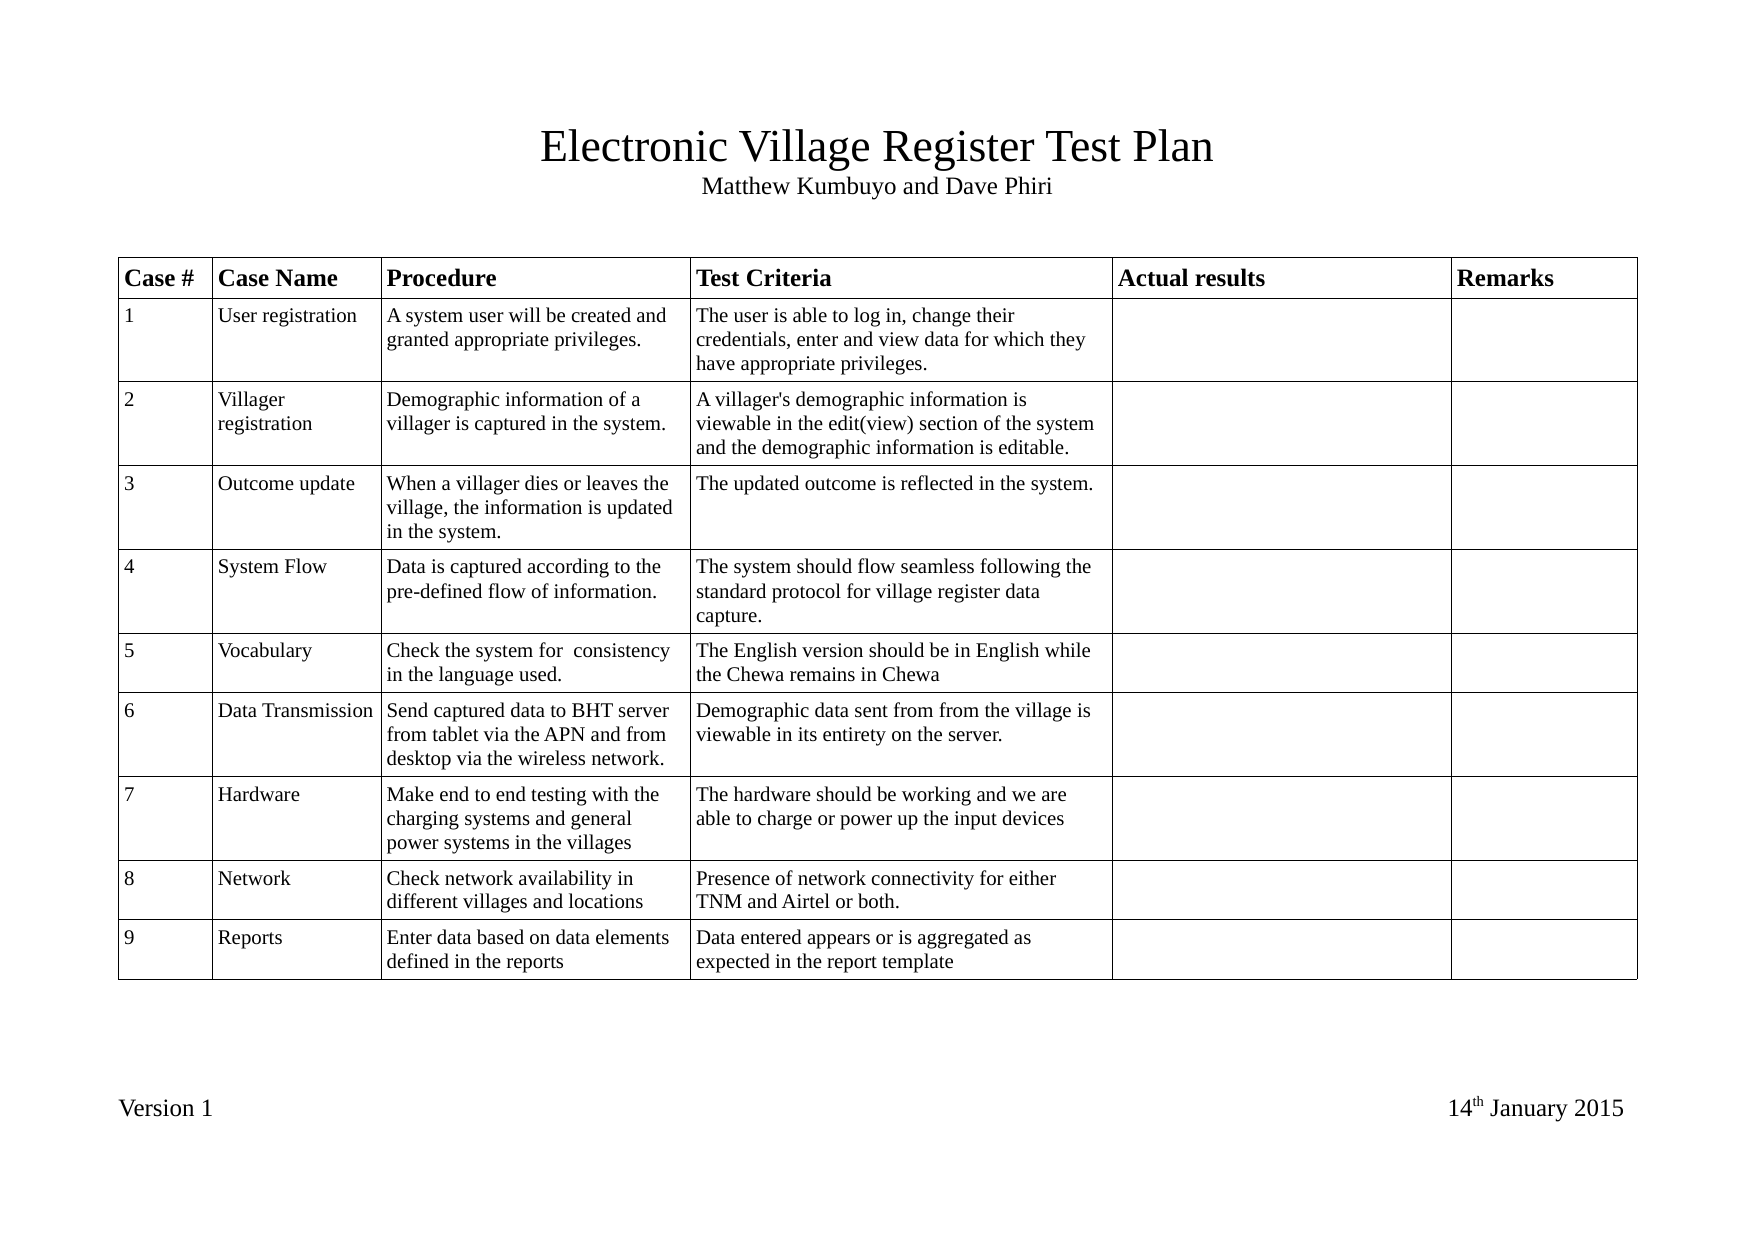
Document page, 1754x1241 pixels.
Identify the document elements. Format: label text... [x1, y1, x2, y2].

table_cell Check network availability in different villages and locations [382, 861, 690, 919]
table_cell [1113, 466, 1451, 549]
text Matthew Kumbuyo and Dave Phiri [118, 171, 1636, 199]
table_cell 3 [119, 466, 212, 549]
table_cell [1113, 382, 1451, 465]
table_cell User registration [213, 299, 381, 381]
table_cell Hardware [213, 777, 381, 859]
table_cell A villager's demographic information is viewable in the edit(view) section of the system and the demographic information is editable. [691, 382, 1112, 465]
table_cell System Flow [213, 550, 381, 632]
table_cell Vocabulary [213, 634, 381, 692]
table_header Actual results [1113, 258, 1451, 297]
table_cell [1113, 920, 1451, 979]
table_cell [1113, 861, 1451, 919]
table_cell The system should flow seamless following the standard protocol for village register data capture. [691, 550, 1112, 632]
table_header Case # [119, 258, 212, 297]
table_cell Presence of network connectivity for either TNM and Airtel or both. [691, 861, 1112, 919]
table_cell Outcome update [213, 466, 381, 549]
table_cell The user is able to log in, change their credentials, enter and view data for which they have appropriate privileges. [691, 299, 1112, 381]
table_cell 9 [119, 920, 212, 979]
table_cell Reports [213, 920, 381, 979]
table_cell The hardware should be working and we are able to charge or power up the input devices [691, 777, 1112, 859]
table_cell Check the system for consistency in the language used. [382, 634, 690, 692]
table_cell [1113, 777, 1451, 859]
table_cell Send captured data to BHT server from tablet via the APN and from desktop via the wireless network. [382, 693, 690, 776]
table_cell A system user will be created and granted appropriate privileges. [382, 299, 690, 381]
table_cell Data entered appears or is aggregated as expected in the report template [691, 920, 1112, 979]
table_cell [1113, 634, 1451, 692]
table_header Case Name [213, 258, 381, 297]
table_cell [1452, 550, 1637, 632]
table_cell [1452, 777, 1637, 859]
table_cell 1 [119, 299, 212, 381]
table_cell Villager registration [213, 382, 381, 465]
table_cell 8 [119, 861, 212, 919]
table_cell Demographic information of a villager is captured in the system. [382, 382, 690, 465]
table_cell [1452, 299, 1637, 381]
table_cell [1113, 693, 1451, 776]
table_cell 6 [119, 693, 212, 776]
table_cell Enter data based on data elements defined in the reports [382, 920, 690, 979]
table_cell When a villager dies or leaves the village, the information is updated in the system. [382, 466, 690, 549]
table_cell [1452, 634, 1637, 692]
table_cell The updated outcome is reflected in the system. [691, 466, 1112, 549]
table_header Procedure [382, 258, 690, 297]
table_cell 7 [119, 777, 212, 859]
table_cell Make end to end testing with the charging systems and general power systems in the villages [382, 777, 690, 859]
table_cell [1113, 550, 1451, 632]
text Electronic Village Register Test Plan [118, 118, 1636, 171]
table_cell Demographic data sent from from the village is viewable in its entirety on the server. [691, 693, 1112, 776]
table_cell Data Transmission [213, 693, 381, 776]
table_cell [1113, 299, 1451, 381]
table_cell [1452, 861, 1637, 919]
table_cell Data is captured according to the pre-defined flow of information. [382, 550, 690, 632]
table_cell [1452, 466, 1637, 549]
table_cell [1452, 693, 1637, 776]
table_cell [1452, 382, 1637, 465]
table_header Test Criteria [691, 258, 1112, 297]
table_cell 4 [119, 550, 212, 632]
table_cell 5 [119, 634, 212, 692]
table_cell Network [213, 861, 381, 919]
table_header Remarks [1452, 258, 1637, 297]
table_cell 2 [119, 382, 212, 465]
table_cell [1452, 920, 1637, 979]
table_cell The English version should be in English while the Chewa remains in Chewa [691, 634, 1112, 692]
